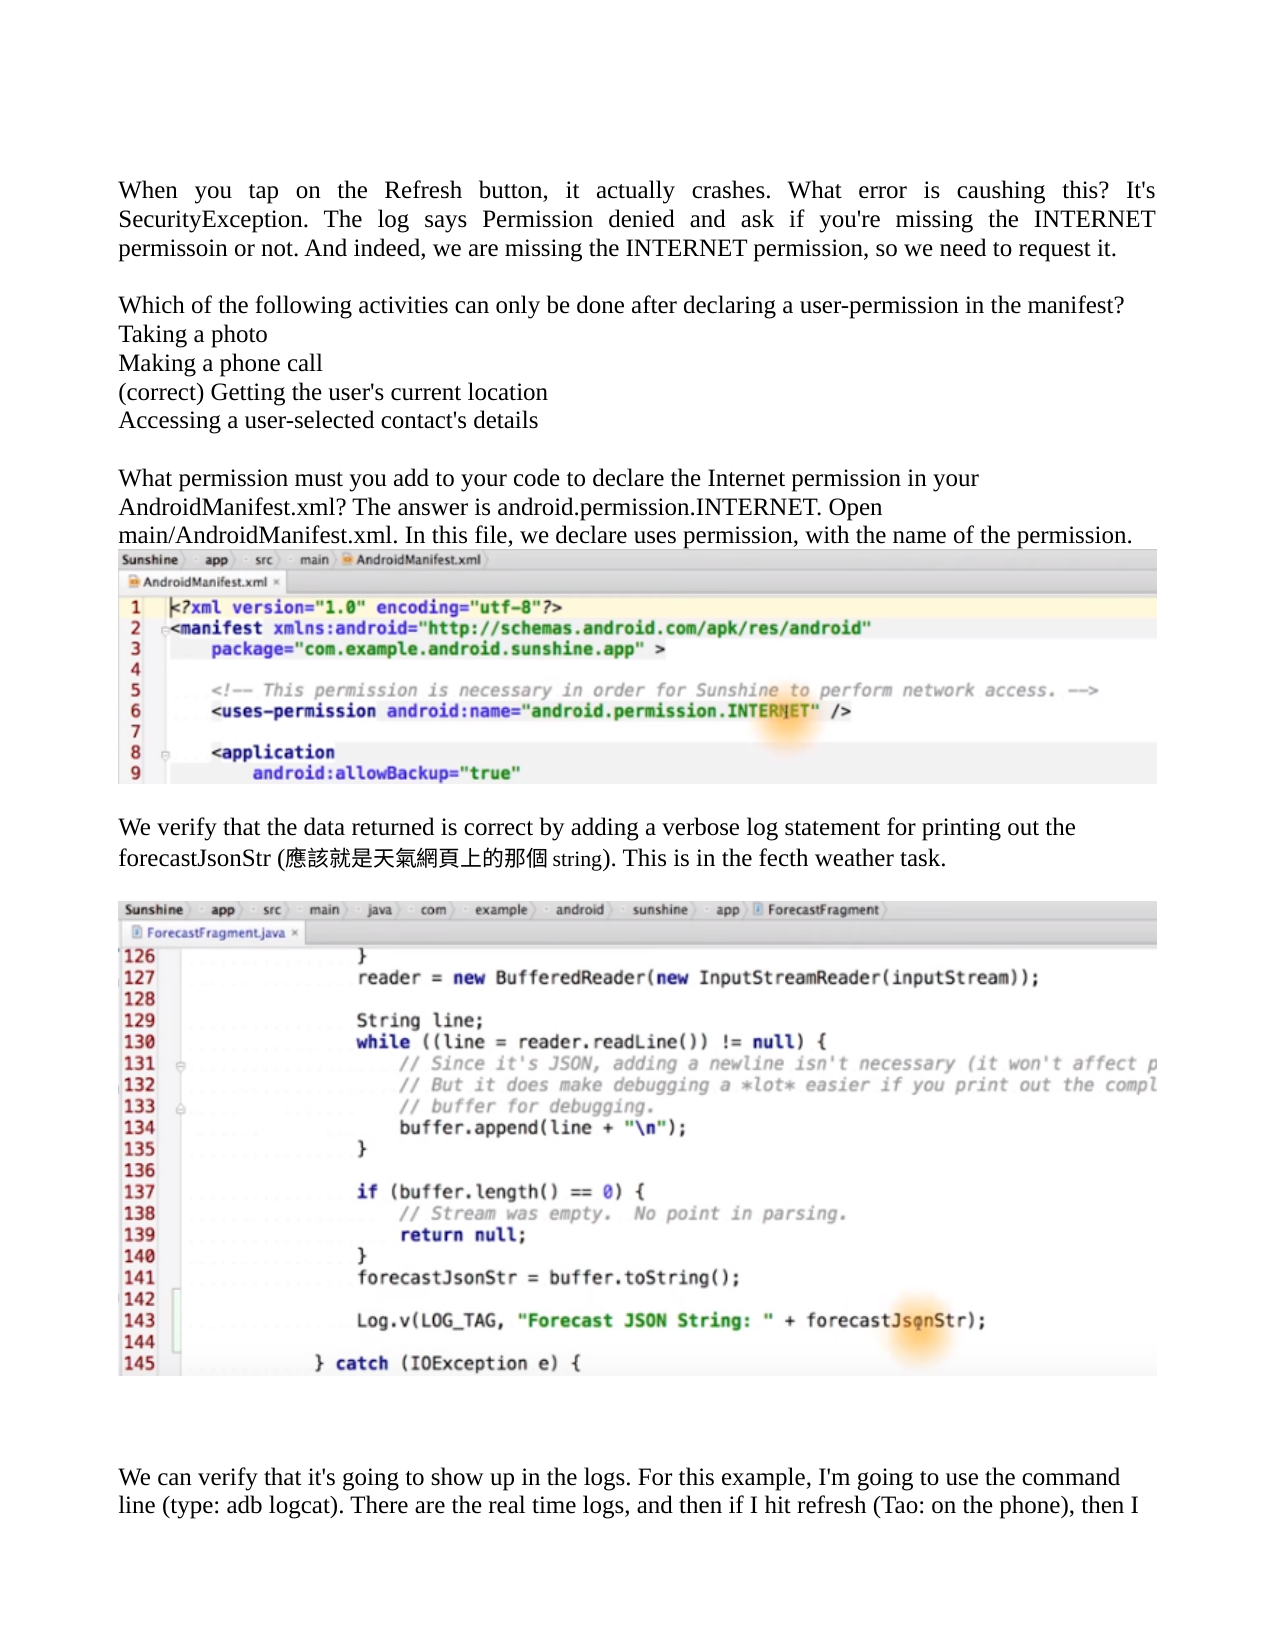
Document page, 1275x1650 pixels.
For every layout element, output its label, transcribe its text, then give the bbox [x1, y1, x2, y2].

text We can verify that it's going to show up in the logs. For this example, I'm going to use the command line (type: adb logcat). There are the real time logs, and then if I hit refresh (Tao: on the phone), then I [118, 1462, 1157, 1519]
picture [118, 549, 1157, 784]
text Making a phone call [118, 348, 1157, 377]
text Which of the following activities can only be done after declaring a user-permission in the manifest? [118, 291, 1157, 319]
text (correct) Getting the user's current location [118, 377, 1157, 406]
text Taking a photo [118, 319, 1157, 348]
text What permission must you add to your code to declare the Internet permission in your AndroidManifest.xml? The answer is android.permission.INTERNET. Open main/AndroidManifest.xml. In this file, we declare uses permission, with the name of the permission. [118, 463, 1157, 549]
text When you tap on the Refresh button, it actually crashes. What error is caushing this? It's SecurityException. The log says Permission denied and ask if you're missing the INTERNET permissoin or not. And indeed, we are missing the INTERNET permission, so we need to request it. [118, 176, 1157, 262]
picture [118, 901, 1157, 1376]
text Accessing a user-selected contact's details [118, 406, 1157, 434]
text We verify that the data returned is correct by adding a verbose log statement for printing out the forecastJsonStr (應該就是天氣網頁上的那個string). This is in the fecth weather task. [118, 812, 1157, 872]
